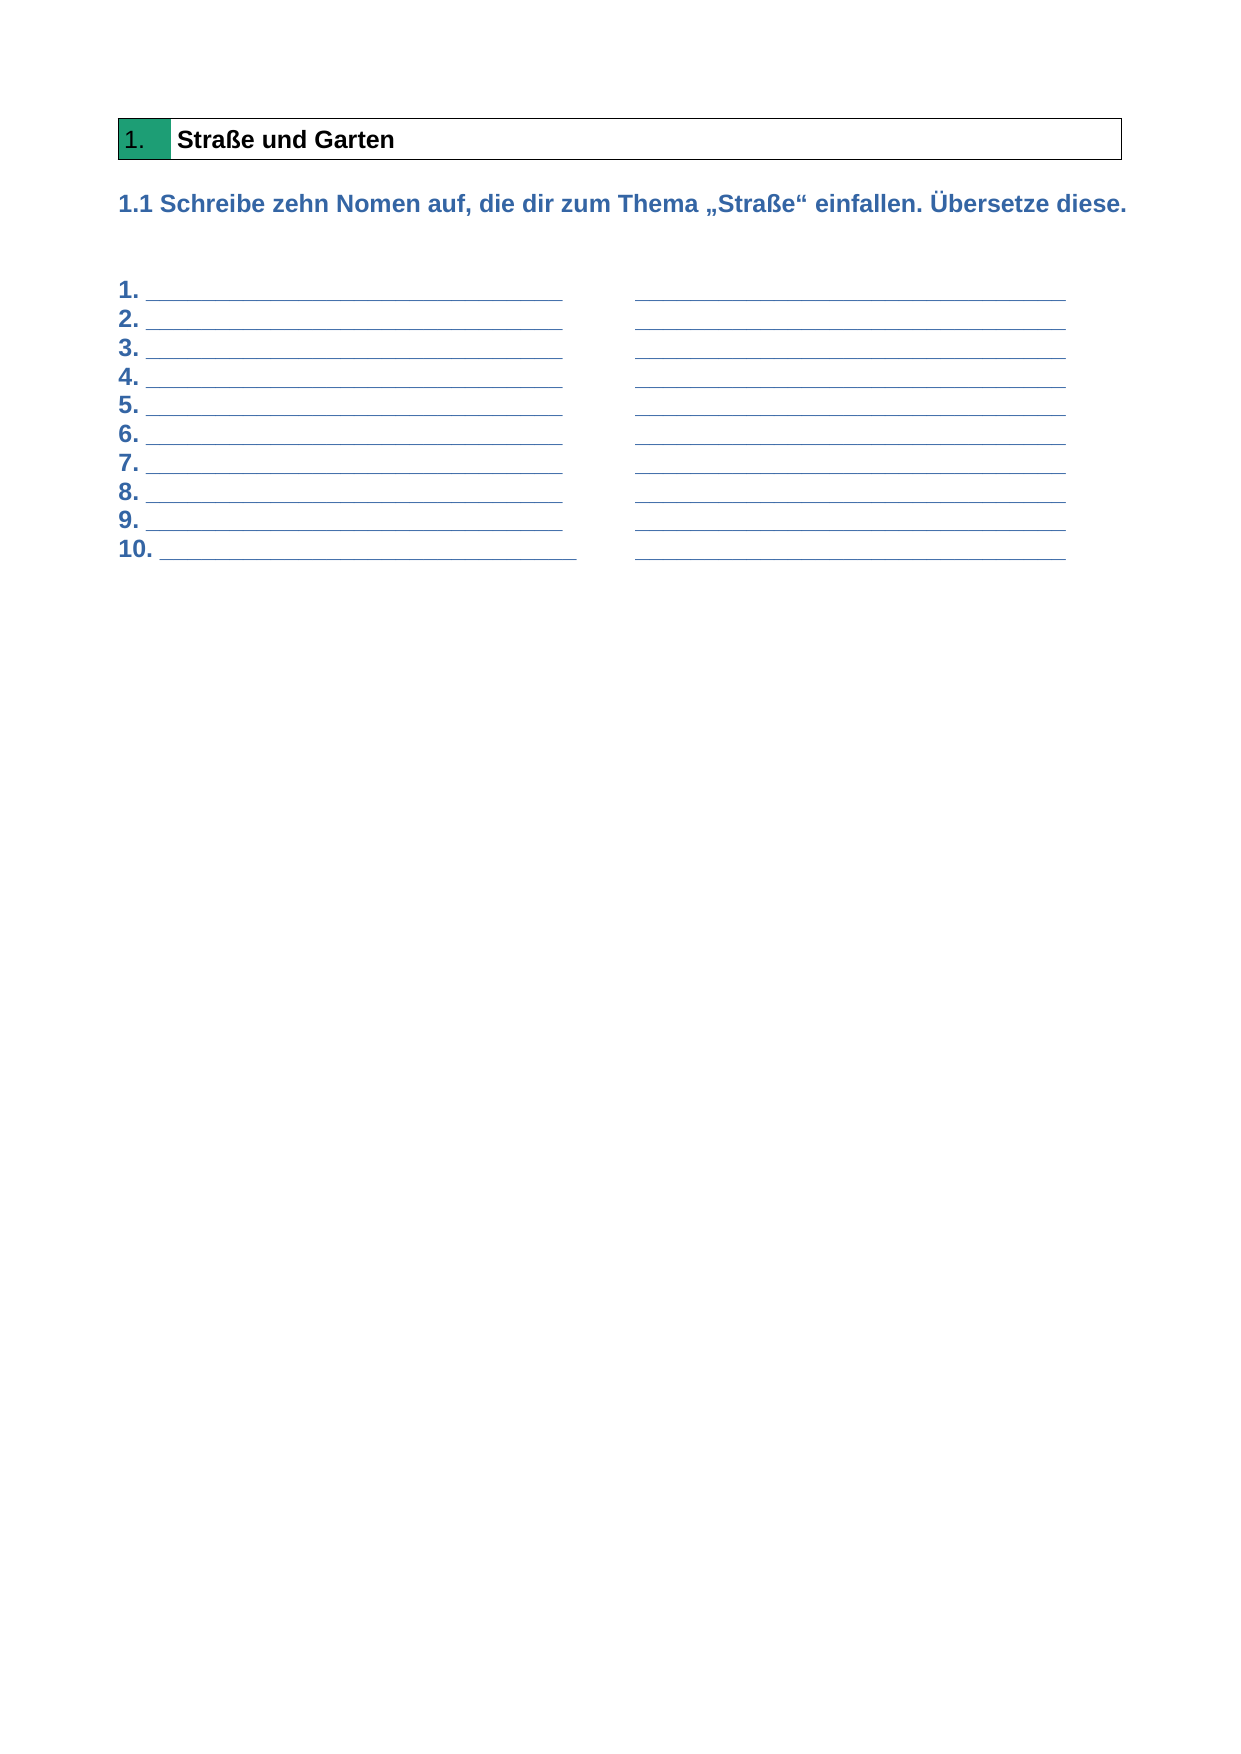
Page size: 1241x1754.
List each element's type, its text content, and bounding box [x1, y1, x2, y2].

text 7. ______________________________ _______________________________ [118, 448, 1193, 477]
text 4. ______________________________ _______________________________ [118, 362, 1193, 390]
text 8. ______________________________ _______________________________ [118, 477, 1193, 505]
text 1.1 Schreibe zehn Nomen auf, die dir zum Thema „Straße“ einfallen. Übersetze diese. [118, 189, 1193, 218]
text 10. ______________________________ _______________________________ [118, 534, 1193, 563]
table_header 1. [119, 119, 171, 159]
text 3. ______________________________ _______________________________ [118, 333, 1193, 362]
text 6. ______________________________ _______________________________ [118, 419, 1193, 448]
text 1. ______________________________ _______________________________ [118, 275, 1193, 304]
text 5. ______________________________ _______________________________ [118, 390, 1193, 419]
table_header Straße und Garten [171, 119, 1121, 159]
text 9. ______________________________ _______________________________ [118, 505, 1193, 534]
text 2. ______________________________ _______________________________ [118, 304, 1193, 333]
